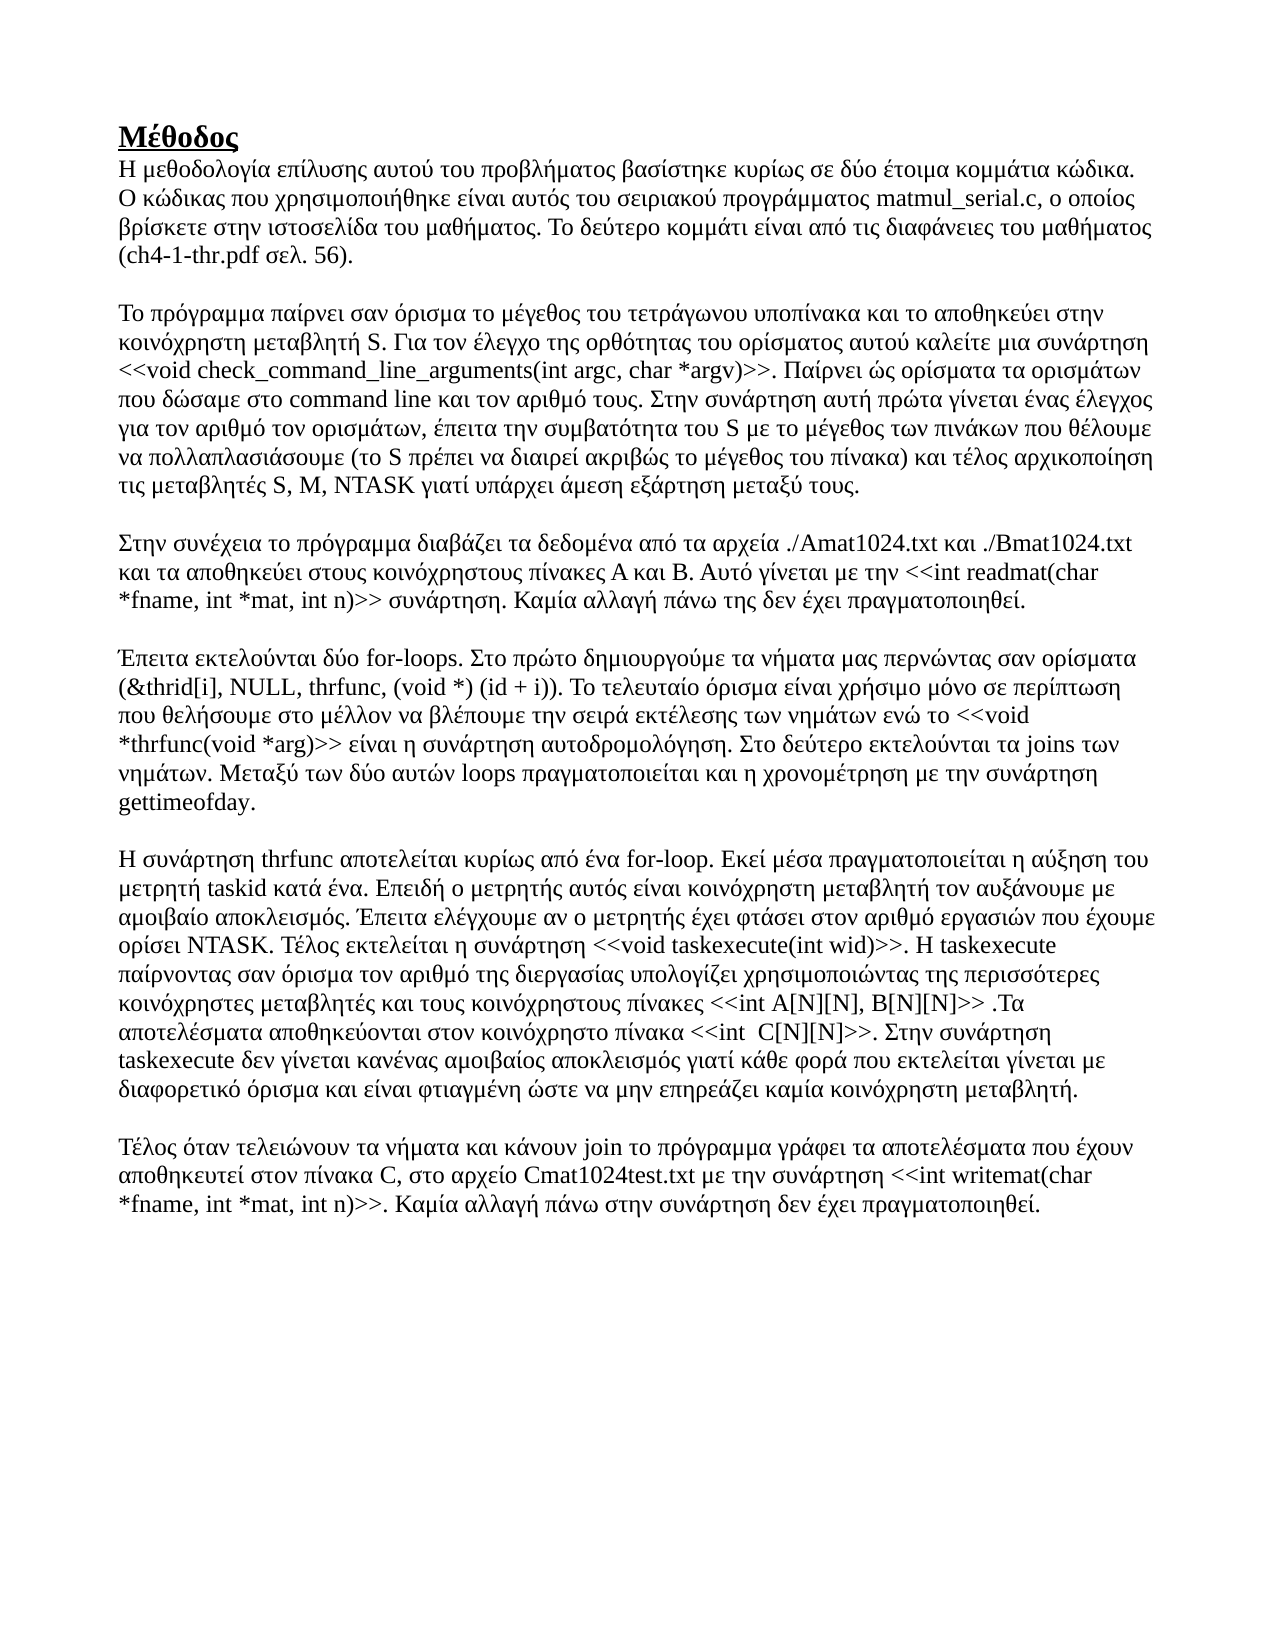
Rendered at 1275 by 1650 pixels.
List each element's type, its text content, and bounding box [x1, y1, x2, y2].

text Το πρόγραμμα παίρνει σαν όρισμα το μέγεθος του τετράγωνου υποπίνακα και το αποθηκεύει στην κοινόχρηστη μεταβλητή S. Για τον έλεγχο της ορθότητας του ορίσματος αυτού καλείτε μια συνάρτηση <<void check_command_line_arguments(int argc, char *argv)>>. Παίρνει ώς ορίσματα τα ορισμάτων που δώσαμε στο command line και τον αριθμό τους. Στην συνάρτηση αυτή πρώτα γίνεται ένας έλεγχος για τον αριθμό τον ορισμάτων, έπειτα την συμβατότητα του S με το μέγεθος των πινάκων που θέλουμε να πολλαπλασιάσουμε (το S πρέπει να διαιρεί ακριβώς το μέγεθος του πίνακα) και τέλος αρχικοποίηση τις μεταβλητές S, M, NTASK γιατί υπάρχει άμεση εξάρτηση μεταξύ τους. [118, 298, 1157, 499]
text Η μεθοδολογία επίλυσης αυτού του προβλήματος βασίστηκε κυρίως σε δύο έτοιμα κομμάτια κώδικα. Ο κώδικας που χρησιμοποιήθηκε είναι αυτός του σειριακού προγράμματος matmul_serial.c, ο οποίος βρίσκετε στην ιστοσελίδα του μαθήματος. Το δεύτερο κομμάτι είναι από τις διαφάνειες του μαθήματος (ch4-1-thr.pdf σελ. 56). [118, 154, 1157, 269]
text Στην συνέχεια το πρόγραμμα διαβάζει τα δεδομένα από τα αρχεία ./Amat1024.txt και ./Bmat1024.txt και τα αποθηκεύει στους κοινόχρηστους πίνακες Α και Β. Αυτό γίνεται με την <<int readmat(char *fname, int *mat, int n)>> συνάρτηση. Καμία αλλαγή πάνω της δεν έχει πραγματοποιηθεί. [118, 528, 1157, 614]
text Η συνάρτηση thrfunc αποτελείται κυρίως από ένα for-loop. Εκεί μέσα πραγματοποιείται η αύξηση του μετρητή taskid κατά ένα. Επειδή ο μετρητής αυτός είναι κοινόχρηστη μεταβλητή τον αυξάνουμε με αμοιβαίο αποκλεισμός. Έπειτα ελέγχουμε αν ο μετρητής έχει φτάσει στον αριθμό εργασιών που έχουμε ορίσει NTASK. Τέλος εκτελείται η συνάρτηση <<void taskexecute(int wid)>>. Η taskexecute παίρνοντας σαν όρισμα τον αριθμό της διεργασίας υπολογίζει χρησιμοποιώντας της περισσότερες κοινόχρηστες μεταβλητές και τους κοινόχρηστους πίνακες <<int A[N][N], B[N][N]>> .Τα αποτελέσματα αποθηκεύονται στον κοινόχρηστο πίνακα <<int C[N][N]>>. Στην συνάρτηση taskexecute δεν γίνεται κανένας αμοιβαίος αποκλεισμός γιατί κάθε φορά που εκτελείται γίνεται με διαφορετικό όρισμα και είναι φτιαγμένη ώστε να μην επηρεάζει καμία κοινόχρηστη μεταβλητή. [118, 844, 1157, 1103]
text Μέθοδος [118, 118, 1157, 154]
text Τέλος όταν τελειώνουν τα νήματα και κάνουν join το πρόγραμμα γράφει τα αποτελέσματα που έχουν αποθηκευτεί στον πίνακα C, στο αρχείο Cmat1024test.txt με την συνάρτηση <<int writemat(char *fname, int *mat, int n)>>. Καμία αλλαγή πάνω στην συνάρτηση δεν έχει πραγματοποιηθεί. [118, 1132, 1157, 1218]
text Έπειτα εκτελούνται δύο for-loops. Στο πρώτο δημιουργούμε τα νήματα μας περνώντας σαν ορίσματα (&thrid[i], NULL, thrfunc, (void *) (id + i)). Το τελευταίο όρισμα είναι χρήσιμο μόνο σε περίπτωση που θελήσουμε στο μέλλον να βλέπουμε την σειρά εκτέλεσης των νημάτων ενώ το <<void *thrfunc(void *arg)>> είναι η συνάρτηση αυτοδρομολόγηση. Στο δεύτερο εκτελούνται τα joins των νημάτων. Μεταξύ των δύο αυτών loops πραγματοποιείται και η χρονομέτρηση με την συνάρτηση gettimeofday. [118, 643, 1157, 815]
